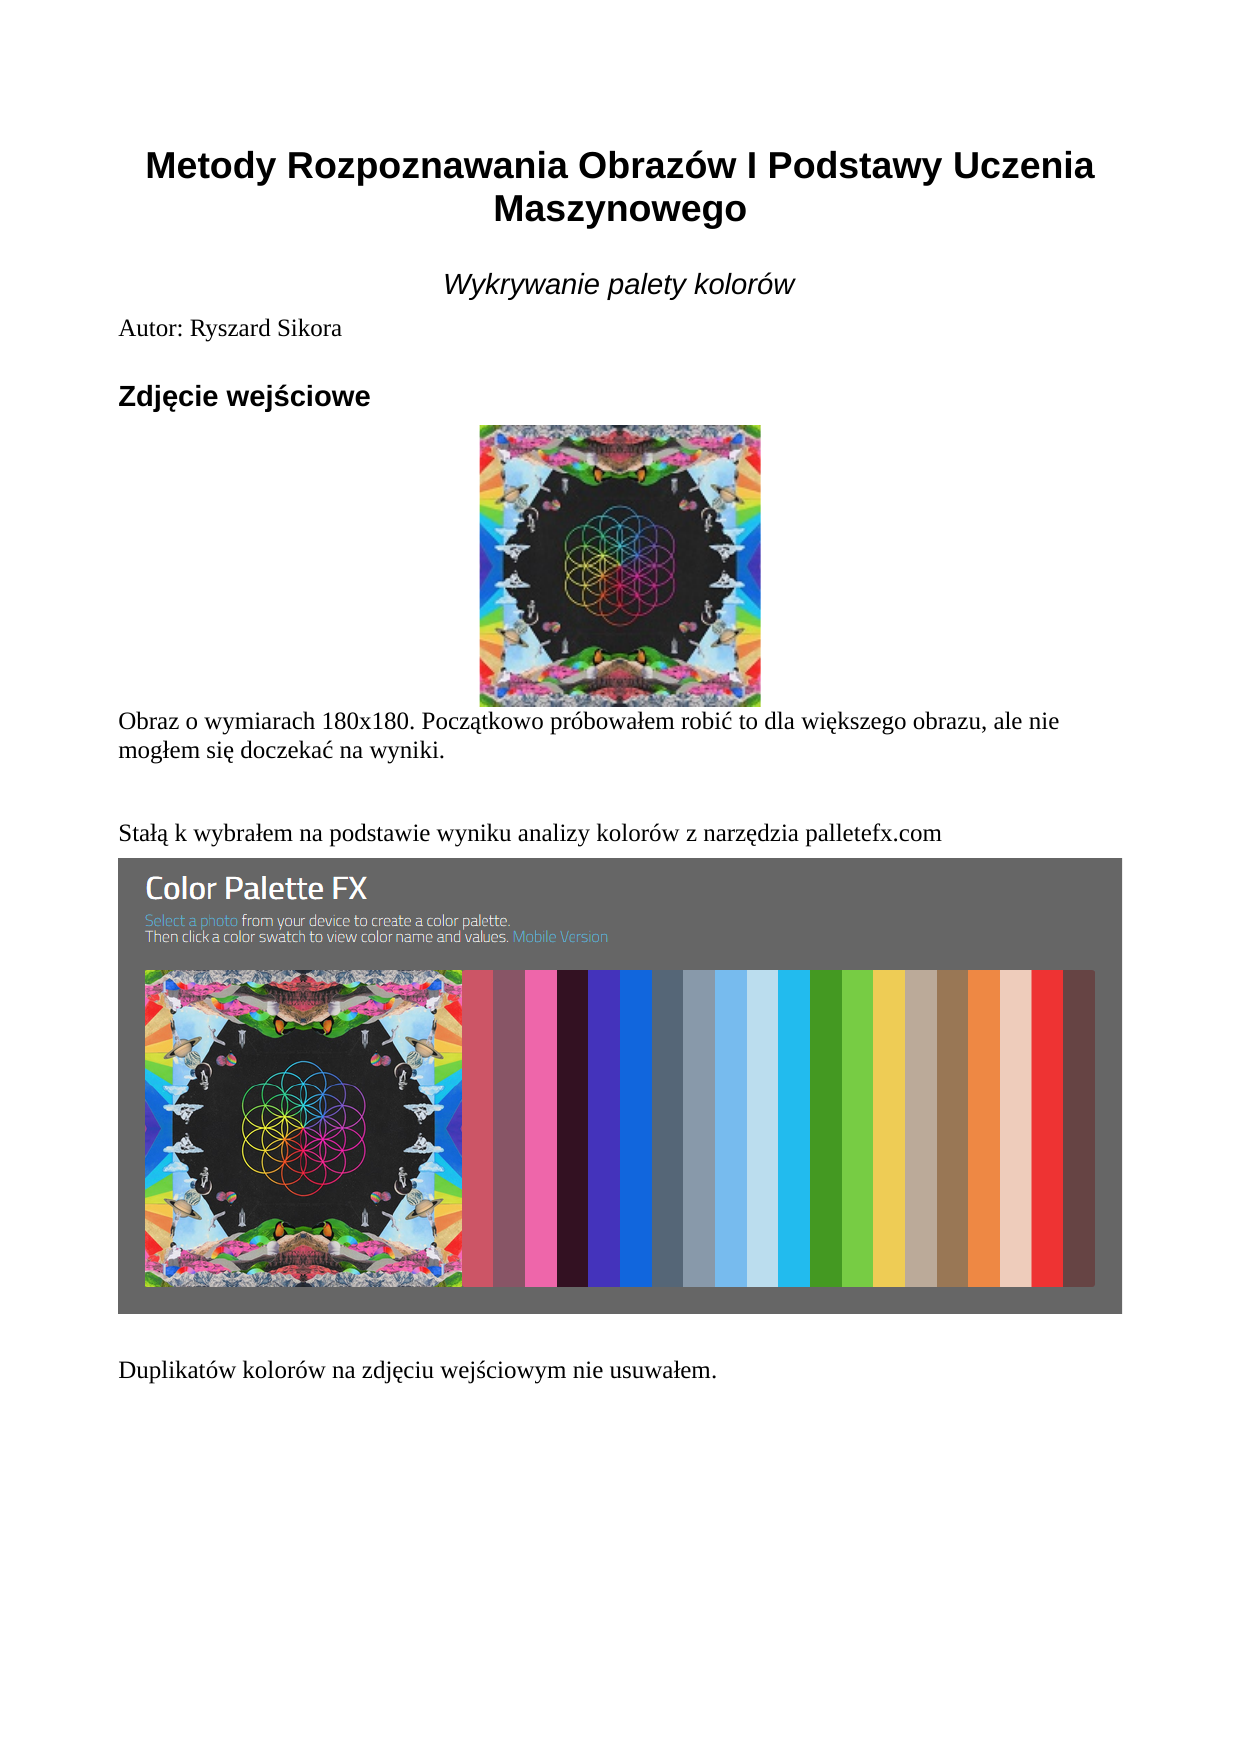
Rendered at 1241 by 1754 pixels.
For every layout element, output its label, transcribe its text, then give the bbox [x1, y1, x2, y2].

text Stałą k wybrałem na podstawie wyniku analizy kolorów z narzędzia palletefx.com [118, 818, 1122, 846]
title Metody Rozpoznawania Obrazów I Podstawy Uczenia Maszynowego [118, 143, 1122, 229]
picture [118, 858, 1123, 1314]
subtitle Wykrywanie palety kolorów [118, 267, 1122, 300]
text Obraz o wymiarach 180x180. Początkowo próbowałem robić to dla większego obrazu, ale nie mogłem się doczekać na wyniki. [118, 425, 1122, 764]
text Duplikatów kolorów na zdjęciu wejściowym nie usuwałem. [118, 1355, 1122, 1383]
subtitle Zdjęcie wejściowe [118, 379, 1122, 413]
picture [479, 425, 761, 707]
text Autor: Ryszard Sikora [118, 313, 1122, 342]
